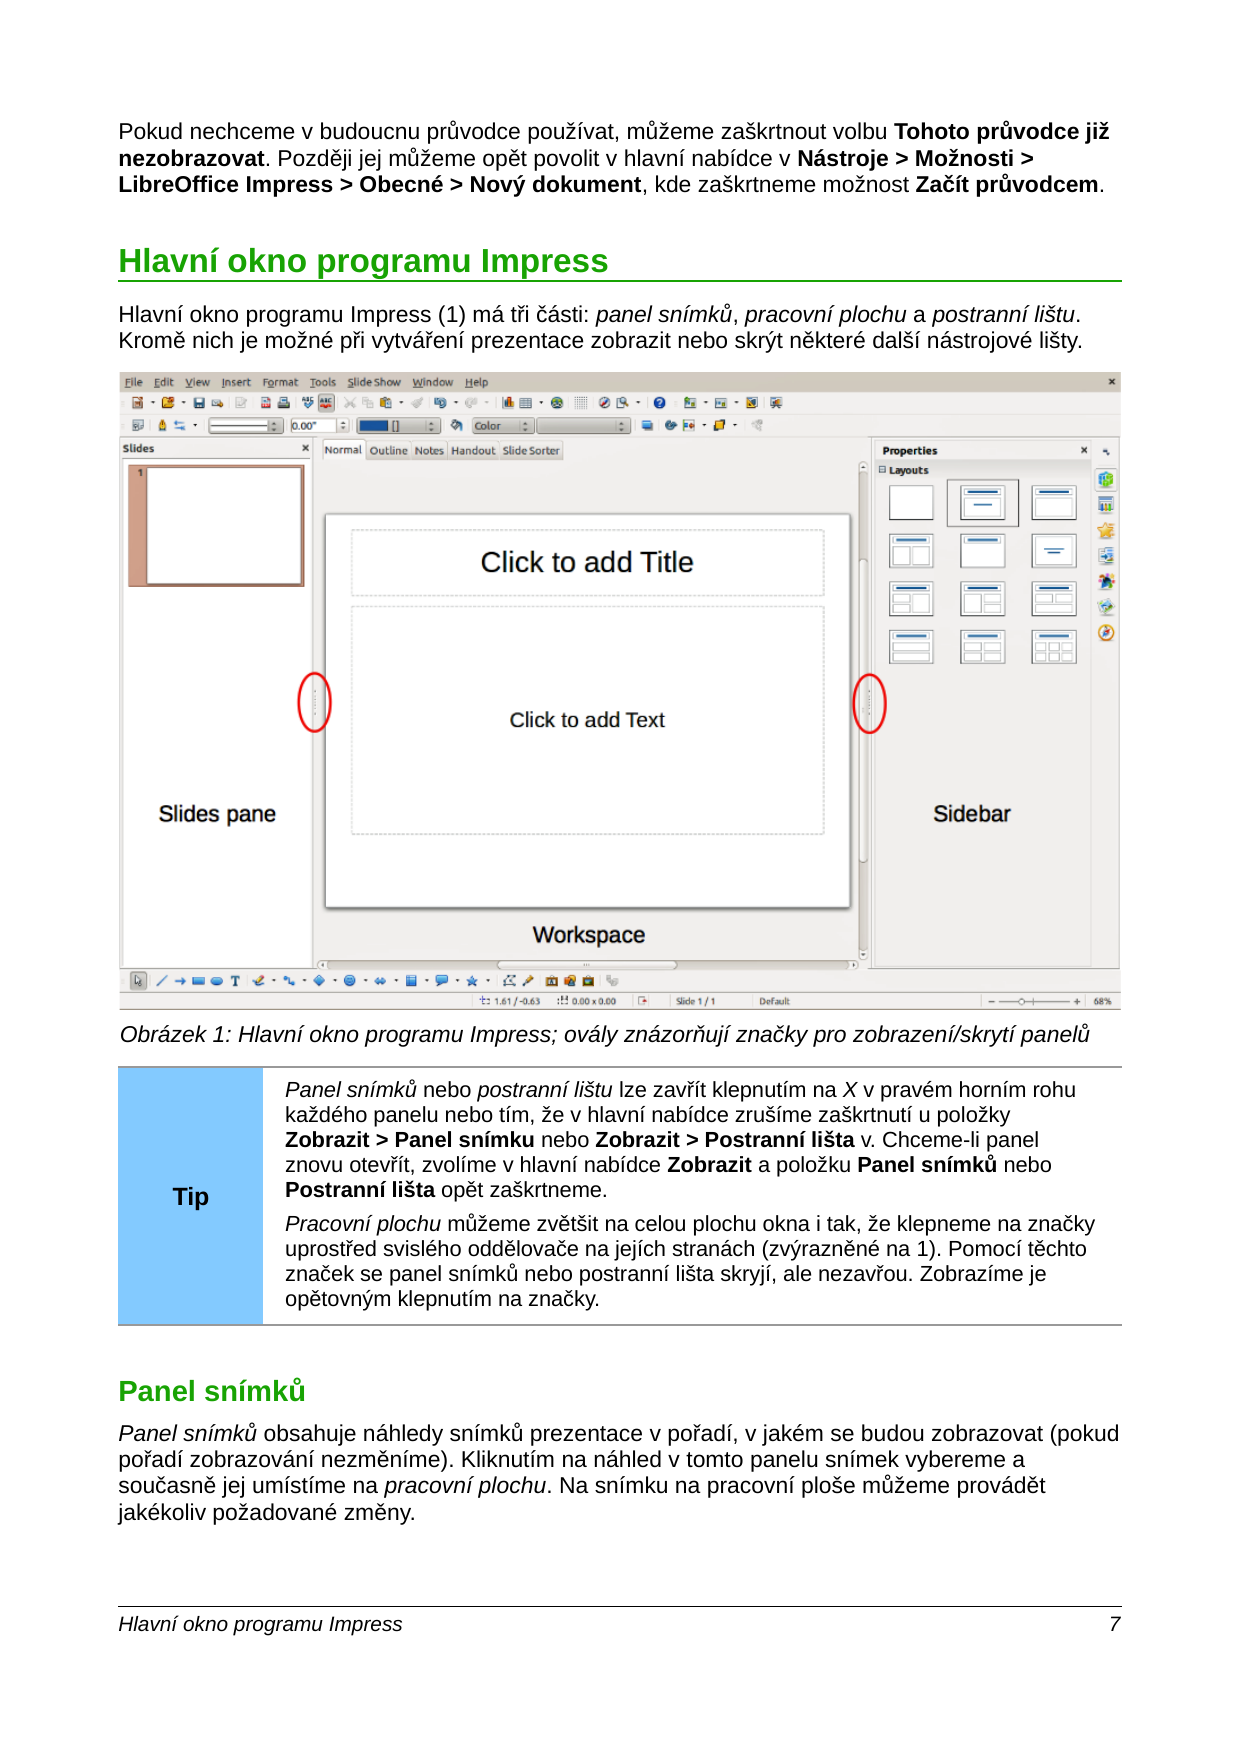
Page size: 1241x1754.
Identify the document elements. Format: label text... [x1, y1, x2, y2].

subtitle Hlavní okno programu Impress [118, 242, 1122, 280]
text Panel snímků obsahuje náhledy snímků prezentace v pořadí, v jakém se budou zobrazovat (pokud pořadí zobrazování nezměníme). Kliknutím na náhled v tomto panelu snímek vybereme a současně jej umístíme na pracovní plochu. Na snímku na pracovní ploše můžeme provádět jakékoliv požadované změny. [118, 1419, 1122, 1525]
text Hlavní okno programu Impress (obrázek 1) má tři části: panel snímků, pracovní plochu a postranní lištu. Kromě nich je možné při vytváření prezentace zobrazit nebo skrýt některé další nástrojové lišty. [118, 301, 1122, 354]
picture [119, 372, 1121, 1010]
text Obrázek 1: Hlavní okno programu Impress; ovály znázorňují značky pro zobrazení/skrytí panelů [119, 1021, 1121, 1047]
text Pokud nechceme v budoucnu průvodce používat, můžeme zaškrtnout volbu Tohoto průvodce již nezobrazovat. Později jej můžeme opět povolit v hlavní nabídce v Nástroje > Možnosti > LibreOffice Impress > Obecné > Nový dokument, kde zaškrtneme možnost Začít průvodcem. [118, 118, 1122, 197]
table_header Panel snímků nebo postranní lištu lze zavřít klepnutím na X v pravém horním rohu každého panelu nebo tím, že v hlavní nabídce zrušíme zaškrtnutí u položky Zobrazit > Panel snímku nebo Zobrazit > Postranní lišta v. Chceme-li panel znovu otevřít, zvolíme v hlavní nabídce Zobrazit a položku Panel snímků nebo Postranní lišta opět zaškrtneme. Pracovní plochu můžeme zvětšit na celou plochu okna i tak, že klepneme na značky uprostřed svislého oddělovače na jejích stranách (zvýrazněné na obrázku 1). Pomocí těchto značek se panel snímků nebo postranní lišta skryjí, ale nezavřou. Zobrazíme je opětovným klepnutím na značky. [264, 1068, 1122, 1324]
subtitle Panel snímků [118, 1373, 1122, 1407]
table_header Tip [118, 1068, 263, 1324]
